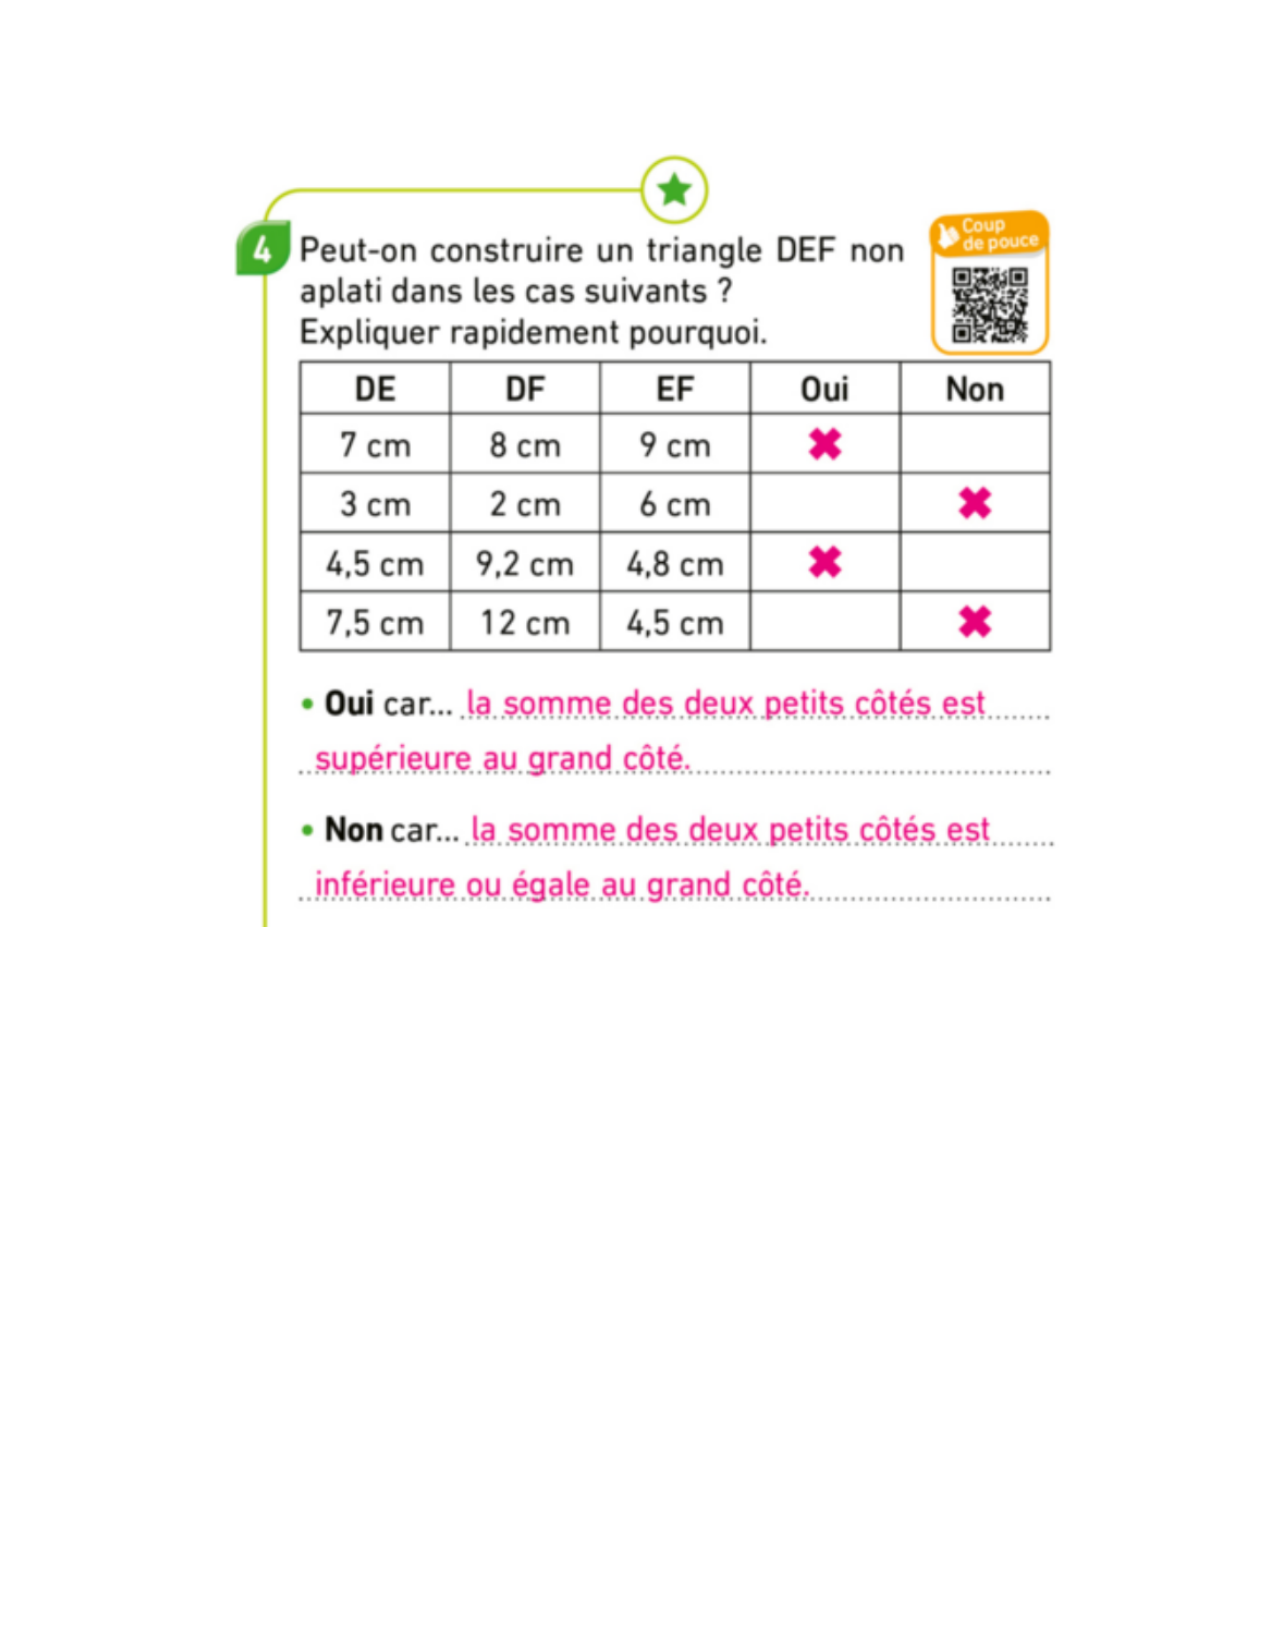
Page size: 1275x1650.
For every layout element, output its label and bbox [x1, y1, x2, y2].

picture [206, 150, 1211, 927]
